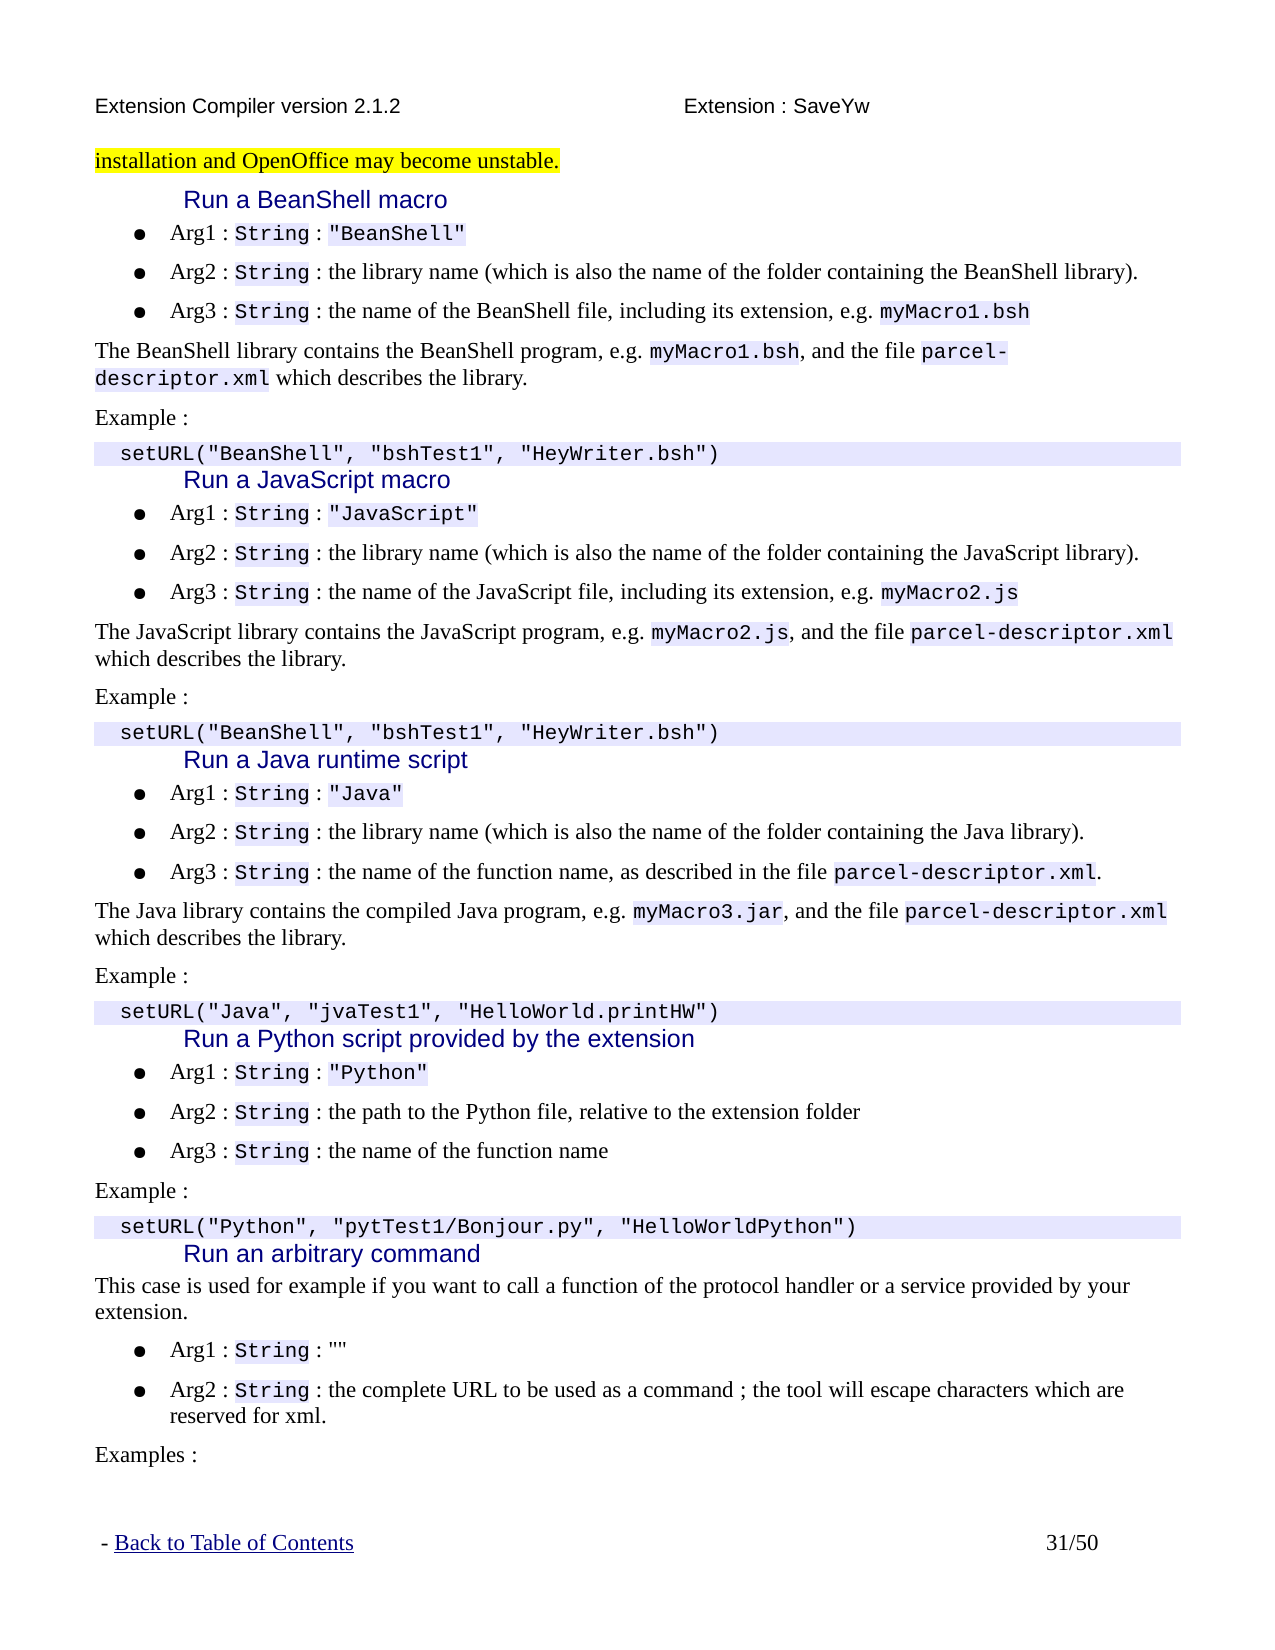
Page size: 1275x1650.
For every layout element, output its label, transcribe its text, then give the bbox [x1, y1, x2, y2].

text setURL("Python", "pytTest1/Bonjour.py", "HelloWorldPython") [94, 1216, 1181, 1239]
text The BeanShell library contains the BeanShell program, e.g. myMacro1.bsh, and the file parcel-descriptor.xml which describes the library. [94, 338, 1181, 392]
list Arg2 : String : the library name (which is also the name of the folder containing the BeanShell library). [132, 259, 1181, 286]
text setURL("Java", "jvaTest1", "HelloWorld.printHW") [94, 1001, 1181, 1025]
list Arg3 : String : the name of the function name, as described in the file parcel-descriptor.xml. [132, 859, 1181, 886]
text The Java library contains the compiled Java program, e.g. myMacro3.jar, and the file parcel-descriptor.xml which describes the library. [94, 898, 1181, 951]
subtitle Run a BeanShell macro [183, 186, 1181, 213]
subtitle Run a JavaScript macro [183, 466, 1181, 494]
subtitle Run a Python script provided by the extension [183, 1025, 1181, 1053]
list Arg1 : String : "" [132, 1337, 1181, 1364]
subtitle Run an arbitrary command [183, 1239, 1181, 1267]
text setURL("BeanShell", "bshTest1", "HeyWriter.bsh") [94, 442, 1181, 466]
list Arg2 : String : the library name (which is also the name of the folder containing the JavaScript library). [132, 540, 1181, 567]
list Arg1 : String : "Java" [132, 780, 1181, 807]
subtitle Run a Java runtime script [183, 746, 1181, 774]
text The JavaScript library contains the JavaScript program, e.g. myMacro2.js, and the file parcel-descriptor.xml which describes the library. [94, 619, 1181, 671]
text installation and OpenOffice may become unstable. [94, 147, 1181, 173]
text This case is used for example if you want to call a function of the protocol handler or a service provided by your extension. [94, 1273, 1181, 1324]
text Examples : [94, 1441, 1181, 1467]
text Example : [94, 684, 1181, 709]
list Arg3 : String : the name of the function name [132, 1138, 1181, 1165]
list Arg1 : String : "Python" [132, 1059, 1181, 1086]
list Arg1 : String : "JavaScript" [132, 500, 1181, 527]
list Arg2 : String : the library name (which is also the name of the folder containing the Java library). [132, 819, 1181, 846]
list Arg3 : String : the name of the BeanShell file, including its extension, e.g. myMacro1.bsh [132, 298, 1181, 325]
list Arg2 : String : the complete URL to be used as a command ; the tool will escape characters which are reserved for xml. [132, 1376, 1181, 1429]
list Arg2 : String : the path to the Python file, relative to the extension folder [132, 1098, 1181, 1126]
text setURL("BeanShell", "bshTest1", "HeyWriter.bsh") [94, 722, 1181, 746]
text Example : [94, 404, 1181, 430]
list Arg3 : String : the name of the JavaScript file, including its extension, e.g. myMacro2.js [132, 579, 1181, 606]
list Arg1 : String : "BeanShell" [132, 219, 1181, 246]
text Example : [94, 1177, 1181, 1203]
text Example : [94, 963, 1181, 989]
